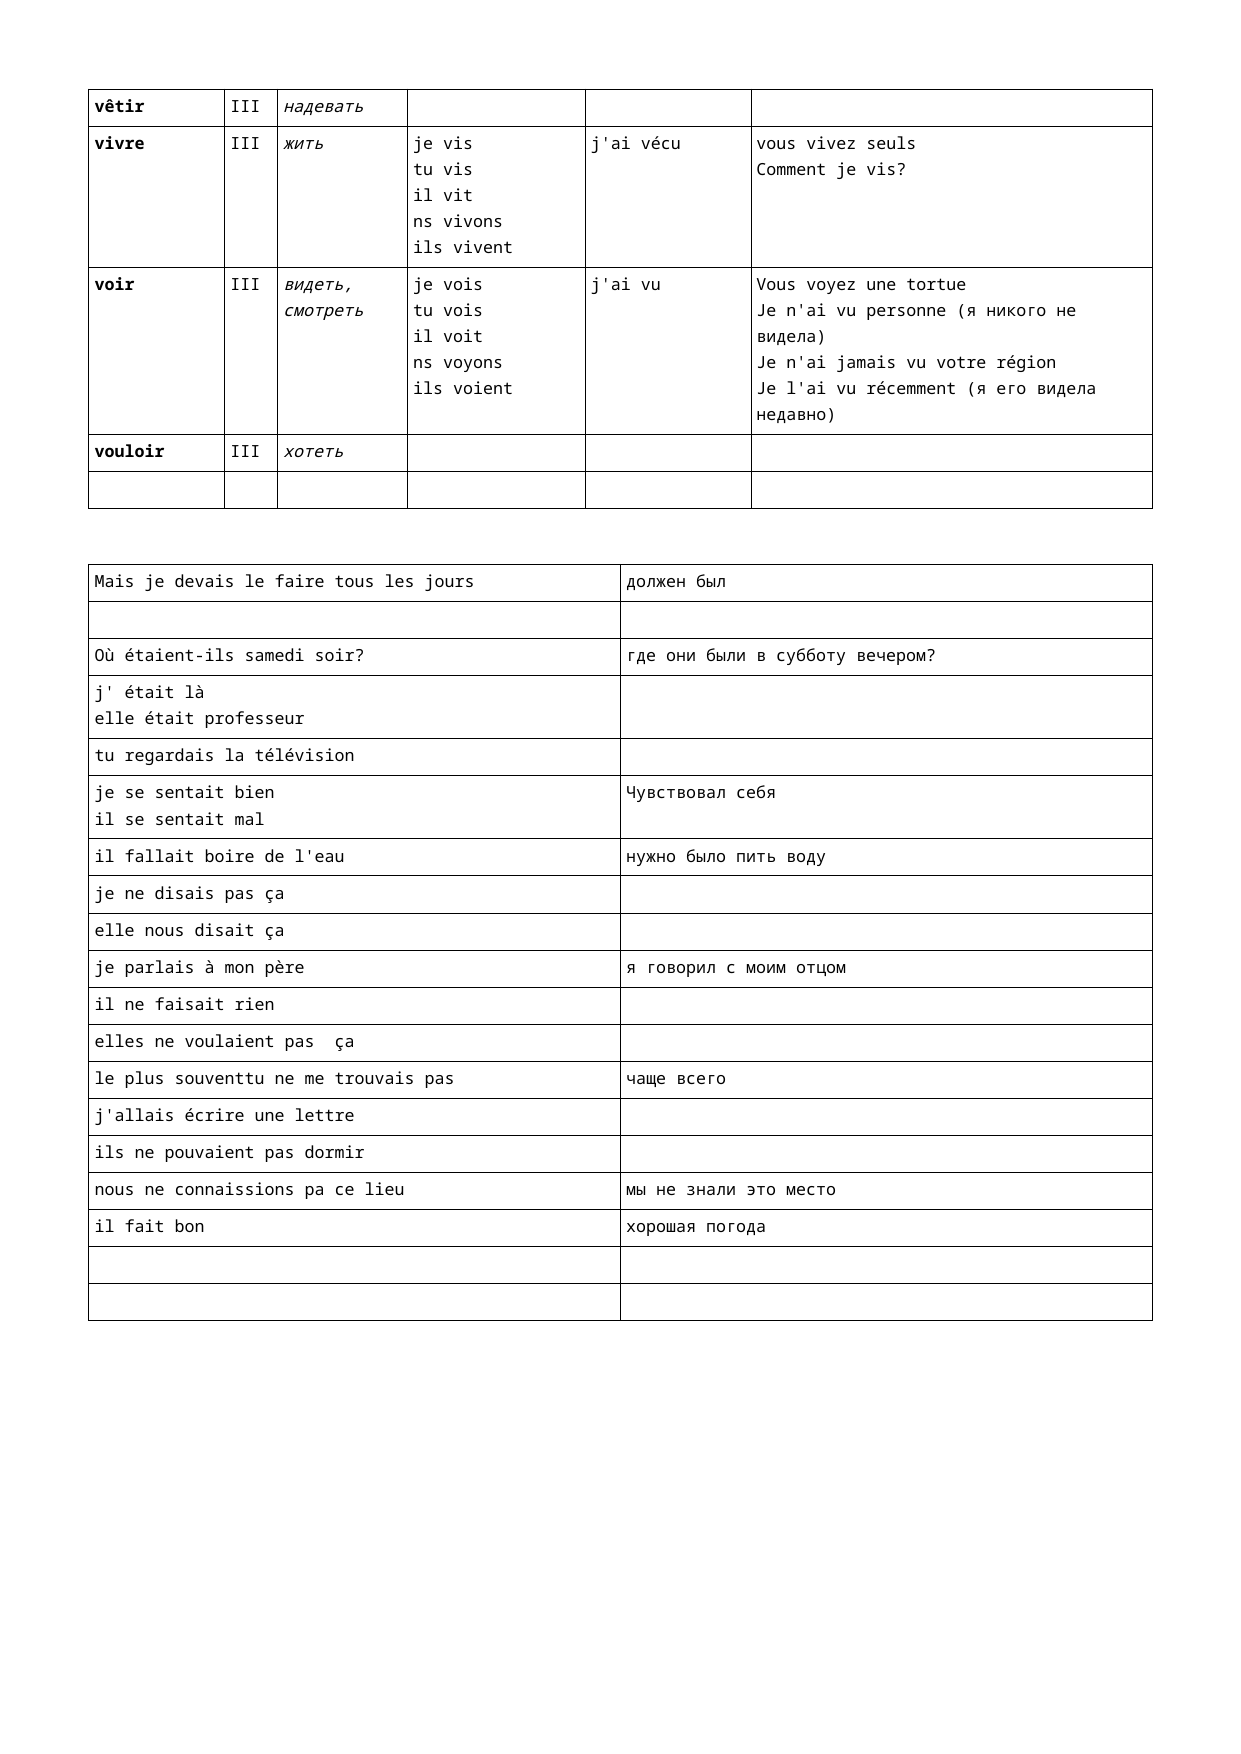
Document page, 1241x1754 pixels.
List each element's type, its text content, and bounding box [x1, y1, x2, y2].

table_cell мы не знали это место [621, 1173, 1152, 1209]
table_cell я говорил с моим отцом [621, 951, 1152, 987]
table_cell [621, 988, 1152, 1024]
table_cell [408, 435, 585, 471]
table_cell vous vivez seuls Comment je vis? [752, 127, 1152, 267]
table_cell [752, 90, 1152, 126]
table_cell il fallait boire de l'eau [89, 839, 620, 875]
table_cell tu regardais la télévision [89, 739, 620, 775]
table_cell [752, 435, 1152, 471]
table_cell [89, 602, 620, 638]
table_cell je vis tu vis il vit ns vivons ils vivent [408, 127, 585, 267]
table_cell vouloir [89, 435, 224, 471]
table_cell III [225, 435, 277, 471]
table_cell [621, 914, 1152, 949]
table_cell [621, 1099, 1152, 1135]
table_cell [621, 676, 1152, 738]
table_cell нужно было пить воду [621, 839, 1152, 875]
table_cell je parlais à mon père [89, 951, 620, 987]
table_cell [89, 1247, 620, 1283]
table_cell [278, 472, 407, 508]
table_header должен был [621, 565, 1152, 601]
table_cell il ne faisait rien [89, 988, 620, 1024]
table_cell elle nous disait ça [89, 914, 620, 949]
table_cell [621, 876, 1152, 912]
table_cell j' était là elle était professeur [89, 676, 620, 738]
table_cell je vois tu vois il voit ns voyons ils voient [408, 268, 585, 434]
table_cell [408, 472, 585, 508]
table_cell j'allais écrire une lettre [89, 1099, 620, 1135]
table_cell III [225, 268, 277, 434]
table_cell le plus souventtu ne me trouvais pas [89, 1062, 620, 1098]
table_cell voir [89, 268, 224, 434]
table_cell [752, 472, 1152, 508]
table_cell nous ne connaissions pa ce lieu [89, 1173, 620, 1209]
table_cell где они были в субботу вечером? [621, 639, 1152, 675]
table_cell [621, 1025, 1152, 1061]
table_cell [586, 90, 751, 126]
table_cell [621, 602, 1152, 638]
table_cell хотеть [278, 435, 407, 471]
table_cell чаще всего [621, 1062, 1152, 1098]
table_cell жить [278, 127, 407, 267]
table_cell Où étaient-ils samedi soir? [89, 639, 620, 675]
table_cell Чувствовал себя [621, 776, 1152, 838]
table_cell [621, 1284, 1152, 1320]
table_cell надевать [278, 90, 407, 126]
table_cell [586, 435, 751, 471]
table_header Mais je devais le faire tous les jours [89, 565, 620, 601]
table_cell хорошая погода [621, 1210, 1152, 1246]
table_cell vêtir [89, 90, 224, 126]
table_cell vivre [89, 127, 224, 267]
table_cell elles ne voulaient pas ça [89, 1025, 620, 1061]
table_cell il fait bon [89, 1210, 620, 1246]
table_cell [586, 472, 751, 508]
table_cell Vous voyez une tortue Je n'ai vu personne (я никого не видела) Je n'ai jamais vu votre région Je l'ai vu récemment (я его видела недавно) [752, 268, 1152, 434]
table_cell III [225, 90, 277, 126]
table_cell j'ai vu [586, 268, 751, 434]
table_cell [89, 1284, 620, 1320]
table_cell je ne disais pas ça [89, 876, 620, 912]
table_cell [408, 90, 585, 126]
table_cell [621, 739, 1152, 775]
table_cell je se sentait bien il se sentait mal [89, 776, 620, 838]
table_cell III [225, 127, 277, 267]
table_cell [621, 1136, 1152, 1172]
table_cell ils ne pouvaient pas dormir [89, 1136, 620, 1172]
table_cell видеть, смотреть [278, 268, 407, 434]
table_cell [89, 472, 224, 508]
table_cell [225, 472, 277, 508]
table_cell [621, 1247, 1152, 1283]
table_cell j'ai vécu [586, 127, 751, 267]
